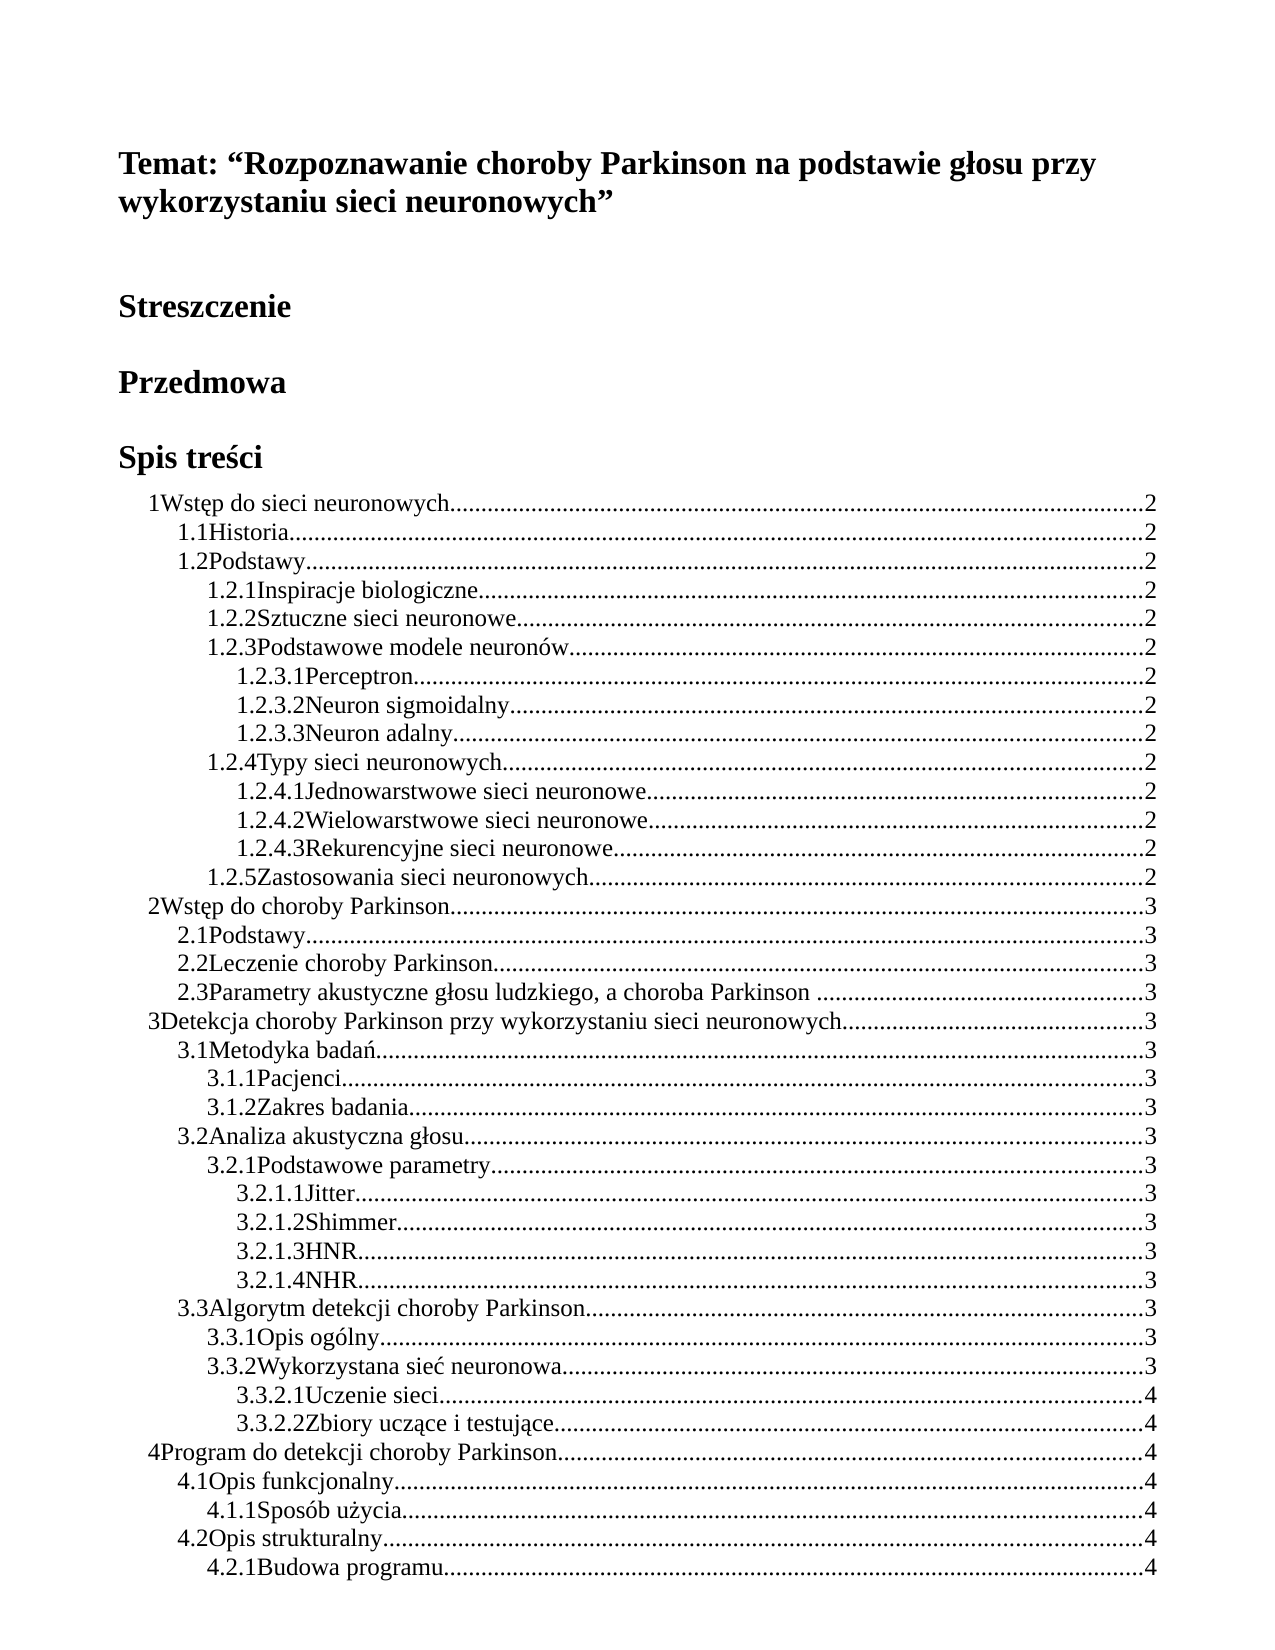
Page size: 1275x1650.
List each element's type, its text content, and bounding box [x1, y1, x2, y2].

text 1.2.4Typy sieci neuronowych 2 [207, 747, 1157, 776]
text 2.1Podstawy 3 [177, 920, 1157, 948]
text 3.3.2.2Zbiory uczące i testujące 4 [236, 1408, 1157, 1437]
text 3.2.1.2Shimmer 3 [236, 1207, 1157, 1236]
text 1.1Historia 2 [177, 517, 1157, 546]
text 4.2.1Budowa programu 4 [207, 1552, 1157, 1581]
text 2.2Leczenie choroby Parkinson 3 [177, 948, 1157, 977]
subtitle Spis treści [118, 438, 1157, 476]
text 1.2.5Zastosowania sieci neuronowych 2 [207, 862, 1157, 891]
subtitle Temat: “Rozpoznawanie choroby Parkinson na podstawie głosu przy wykorzystaniu sieci neuronowych” [118, 143, 1157, 220]
text 4.2Opis strukturalny 4 [177, 1523, 1157, 1552]
text 4Program do detekcji choroby Parkinson 4 [148, 1437, 1157, 1466]
text 1.2.4.1Jednowarstwowe sieci neuronowe 2 [236, 776, 1157, 805]
text 1.2.3.2Neuron sigmoidalny 2 [236, 690, 1157, 718]
text 1.2.1Inspiracje biologiczne 2 [207, 575, 1157, 603]
text 3.2.1.4NHR 3 [236, 1265, 1157, 1293]
text 1.2.3.3Neuron adalny 2 [236, 718, 1157, 747]
text 4.1Opis funkcjonalny 4 [177, 1466, 1157, 1495]
text 3.3.1Opis ogólny 3 [207, 1322, 1157, 1351]
text 1.2.3.1Perceptron 2 [236, 661, 1157, 690]
text 3.2.1.3HNR 3 [236, 1236, 1157, 1265]
text 3.2Analiza akustyczna głosu 3 [177, 1121, 1157, 1150]
text 2.3Parametry akustyczne głosu ludzkiego, a choroba Parkinson 3 [177, 977, 1157, 1006]
text 1.2.4.3Rekurencyjne sieci neuronowe 2 [236, 833, 1157, 862]
text 3Detekcja choroby Parkinson przy wykorzystaniu sieci neuronowych 3 [148, 1006, 1157, 1035]
subtitle Streszczenie [118, 286, 1157, 324]
text 3.1Metodyka badań 3 [177, 1035, 1157, 1063]
text 3.3.2Wykorzystana sieć neuronowa 3 [207, 1351, 1157, 1380]
text 2Wstęp do choroby Parkinson 3 [148, 891, 1157, 920]
text 3.3.2.1Uczenie sieci 4 [236, 1380, 1157, 1408]
text 1.2.4.2Wielowarstwowe sieci neuronowe 2 [236, 805, 1157, 833]
text 1.2.2Sztuczne sieci neuronowe 2 [207, 603, 1157, 632]
subtitle Przedmowa [118, 362, 1157, 400]
text 3.2.1Podstawowe parametry 3 [207, 1150, 1157, 1178]
text 3.3Algorytm detekcji choroby Parkinson 3 [177, 1293, 1157, 1322]
text 3.1.2Zakres badania 3 [207, 1092, 1157, 1121]
text 1.2Podstawy 2 [177, 546, 1157, 575]
text 3.1.1Pacjenci 3 [207, 1063, 1157, 1092]
text 3.2.1.1Jitter 3 [236, 1178, 1157, 1207]
text 4.1.1Sposób użycia 4 [207, 1495, 1157, 1523]
text 1Wstęp do sieci neuronowych 2 [148, 488, 1157, 517]
text 1.2.3Podstawowe modele neuronów 2 [207, 632, 1157, 661]
